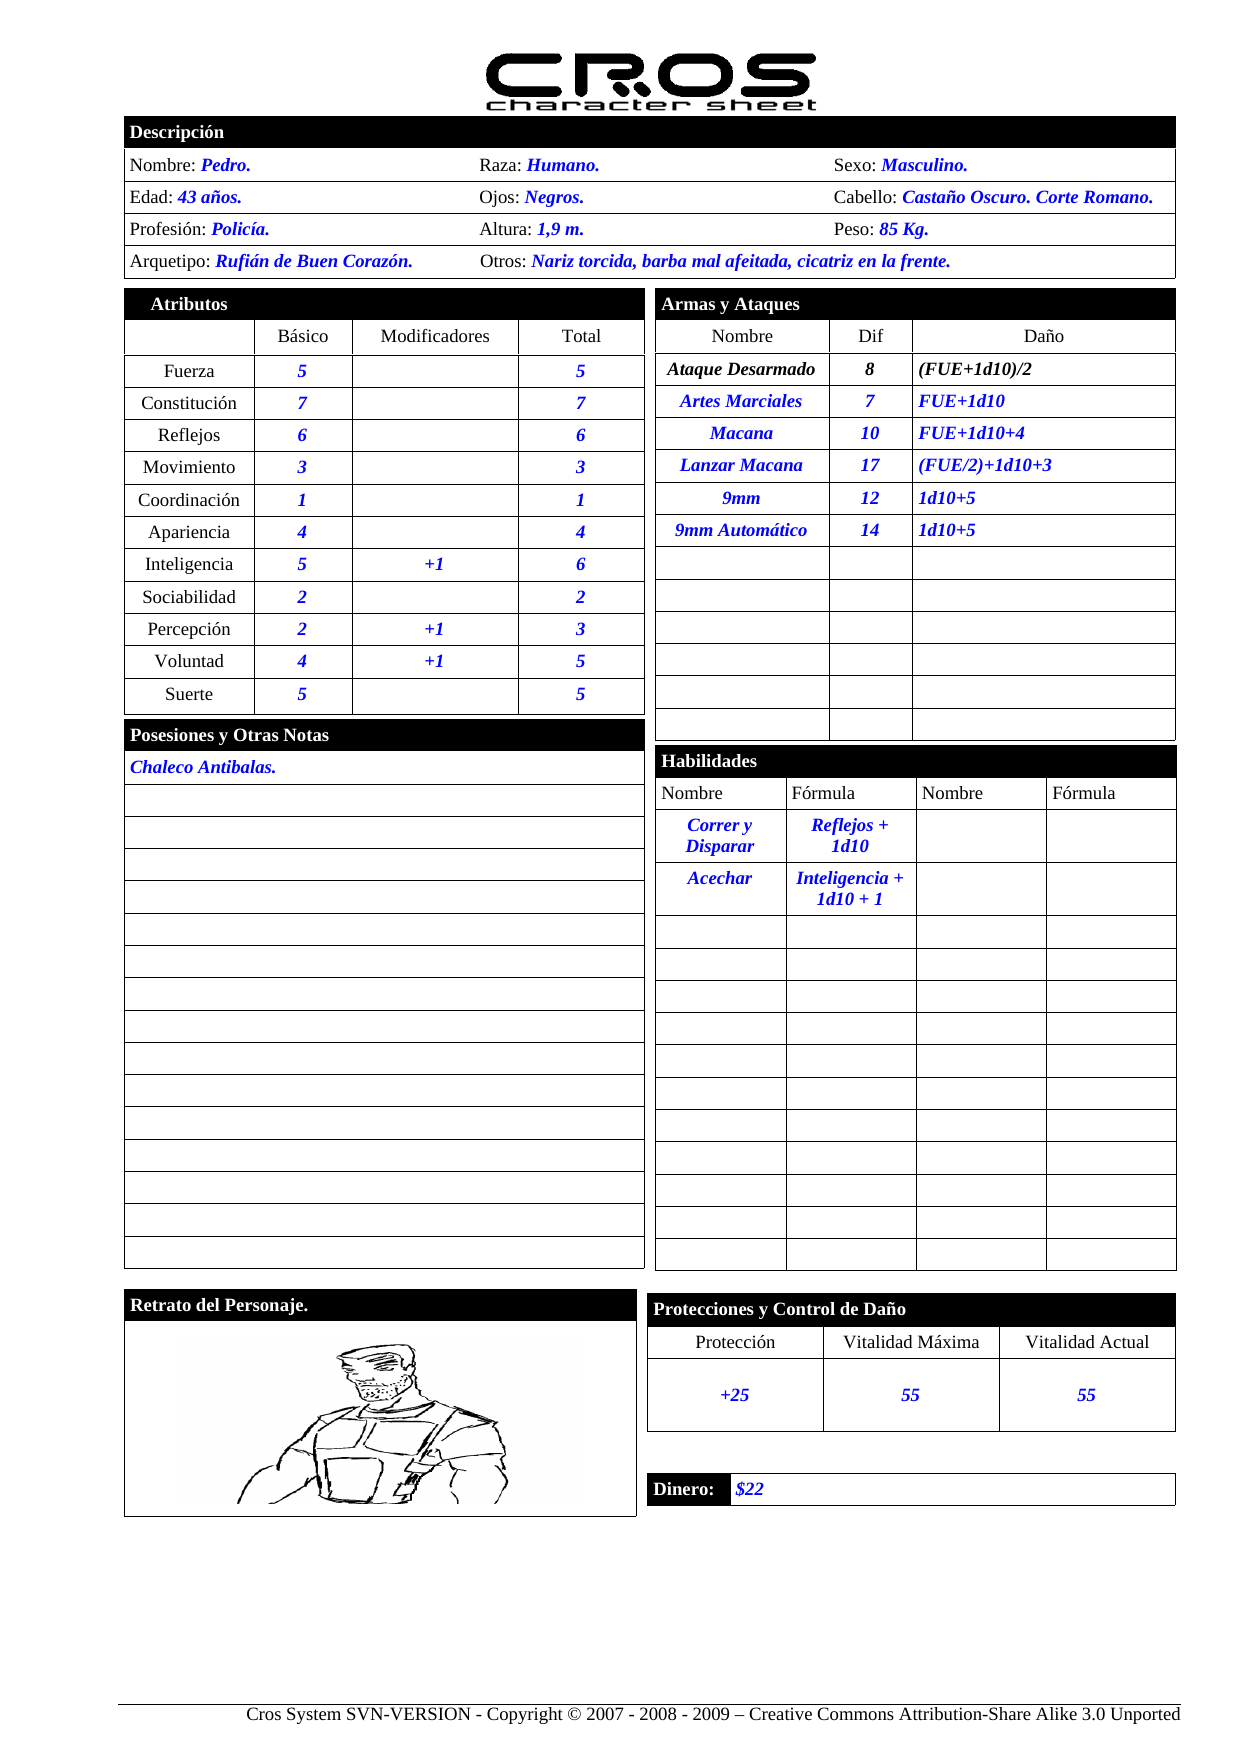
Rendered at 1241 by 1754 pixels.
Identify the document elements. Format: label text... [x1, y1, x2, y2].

table_cell Profesión: Policía. [125, 214, 473, 245]
table_cell [656, 580, 829, 611]
table_cell 5 [519, 356, 644, 387]
table_cell Coordinación [125, 485, 254, 516]
table_header [473, 117, 828, 148]
table_cell Fórmula [1047, 778, 1176, 809]
table_cell Modificadores [353, 320, 518, 354]
table_cell [917, 1045, 1046, 1077]
table_cell 1d10+5 [913, 515, 1175, 546]
table_cell [656, 1013, 786, 1044]
table_cell [125, 978, 644, 1010]
table_cell [125, 1011, 644, 1042]
table_cell 5 [255, 679, 352, 714]
table_cell Nombre: Pedro. [125, 149, 473, 181]
table_cell [1047, 1142, 1176, 1174]
table_header Protecciones y Control de Daño [648, 1294, 1175, 1326]
table_cell Edad: 43 años. [125, 182, 473, 213]
table_cell [830, 547, 912, 579]
table_cell [1047, 949, 1176, 980]
table_cell [125, 1172, 644, 1203]
table_cell [656, 981, 786, 1012]
table_cell (FUE+1d10)/2 [913, 354, 1175, 385]
table_cell (FUE/2)+1d10+3 [913, 450, 1175, 482]
table_cell [917, 981, 1046, 1012]
table_cell 4 [255, 646, 352, 678]
table_header [254, 289, 352, 320]
table_cell [125, 1321, 636, 1516]
table_cell Arquetipo: Rufián de Buen Corazón. [125, 246, 474, 278]
picture [175, 1331, 585, 1504]
table_cell [917, 1078, 1046, 1109]
table_cell 2 [255, 582, 352, 613]
table_cell [125, 1204, 644, 1236]
table_cell [917, 863, 1046, 915]
table_cell FUE+1d10+4 [913, 418, 1175, 449]
table_cell [787, 981, 916, 1012]
table_cell Vitalidad Máxima [824, 1327, 999, 1358]
table_cell [353, 517, 518, 548]
table_cell +25 [648, 1359, 823, 1431]
table_cell 9mm Automático [656, 515, 829, 546]
table_cell Suerte [125, 679, 254, 714]
table_cell [917, 949, 1046, 980]
table_cell 7 [830, 386, 912, 417]
table_cell FUE+1d10 [913, 386, 1175, 417]
table_cell Dif [830, 320, 912, 352]
table_cell [656, 1142, 786, 1174]
table_cell [1047, 810, 1176, 862]
table_cell [1047, 1207, 1176, 1238]
table_cell 5 [519, 679, 644, 714]
table_cell [1047, 981, 1176, 1012]
table_cell [913, 547, 1175, 579]
table_cell [913, 676, 1175, 708]
table_cell Raza: Humano. [473, 149, 828, 181]
table_cell Reflejos [125, 420, 254, 451]
table_header [650, 282, 1181, 1283]
table_cell [1047, 1239, 1176, 1270]
table_cell 7 [519, 388, 644, 419]
table_header [1046, 746, 1176, 777]
table_cell Básico [255, 320, 352, 354]
table_cell 1d10+5 [913, 483, 1175, 514]
table_cell [787, 1142, 916, 1174]
table_cell Chaleco Antibalas. [125, 751, 644, 784]
table_header [352, 289, 518, 320]
table_cell [917, 1175, 1046, 1206]
table_cell +1 [353, 549, 518, 581]
table_cell Inteligencia + 1d10 + 1 [787, 863, 916, 915]
table_cell 3 [255, 452, 352, 484]
table_cell Fuerza [125, 356, 254, 387]
table_cell [656, 949, 786, 980]
table_cell [830, 644, 912, 675]
table_cell Sexo: Masculino. [828, 149, 1175, 181]
table_cell [917, 1110, 1046, 1141]
table_cell [917, 916, 1046, 948]
table_header $22 [731, 1474, 1175, 1505]
table_cell 6 [519, 420, 644, 451]
table_cell Constitución [125, 388, 254, 419]
table_cell 1 [255, 485, 352, 516]
table_cell [656, 547, 829, 579]
table_cell [125, 1140, 644, 1171]
table_cell Percepción [125, 614, 254, 645]
table_cell +1 [353, 614, 518, 645]
table_cell Nombre [917, 778, 1046, 809]
table_header Armas y Ataques [656, 289, 1175, 320]
table_header [828, 117, 1175, 148]
table_cell 2 [255, 614, 352, 645]
table_cell Fórmula [787, 778, 916, 809]
table_cell [917, 1207, 1046, 1238]
table_cell 14 [830, 515, 912, 546]
table_cell Correr y Disparar [656, 810, 786, 862]
table_header [916, 746, 1046, 777]
table_header Retrato del Personaje. [125, 1290, 636, 1321]
table_cell [125, 1043, 644, 1074]
table_cell [656, 676, 829, 708]
table_cell [830, 676, 912, 708]
table_cell 2 [519, 582, 644, 613]
table_cell [656, 644, 829, 675]
table_cell 6 [255, 420, 352, 451]
table_cell Apariencia [125, 517, 254, 548]
table_header [786, 746, 916, 777]
table_cell 4 [519, 517, 644, 548]
table_cell 6 [519, 549, 644, 581]
table_cell [787, 1013, 916, 1044]
table_header [118, 1283, 641, 1522]
table_cell Nombre [656, 320, 829, 352]
table_cell 12 [830, 483, 912, 514]
table_cell [787, 1207, 916, 1238]
table_header Atributos [125, 289, 254, 320]
table_cell Artes Marciales [656, 386, 829, 417]
table_cell +1 [353, 646, 518, 678]
table_cell [125, 1075, 644, 1106]
table_cell [917, 810, 1046, 862]
table_cell [353, 679, 518, 714]
table_cell [125, 320, 254, 354]
table_cell [830, 709, 912, 740]
table_cell Lanzar Macana [656, 450, 829, 482]
table_cell [913, 580, 1175, 611]
table_cell 7 [255, 388, 352, 419]
table_cell Daño [913, 320, 1175, 352]
table_cell [656, 1045, 786, 1077]
table_cell [656, 1175, 786, 1206]
table_cell 55 [824, 1359, 999, 1431]
table_cell Protección [648, 1327, 823, 1358]
table_cell [353, 452, 518, 484]
table_cell [917, 1142, 1046, 1174]
table_header Posesiones y Otras Notas [125, 720, 644, 751]
table_cell [1047, 916, 1176, 948]
table_cell Macana [656, 418, 829, 449]
table_cell 1 [519, 485, 644, 516]
table_cell [656, 916, 786, 948]
table_cell 4 [255, 517, 352, 548]
table_cell [656, 1078, 786, 1109]
table_cell 3 [519, 452, 644, 484]
table_cell [830, 612, 912, 643]
table_cell Inteligencia [125, 549, 254, 581]
table_header [118, 282, 649, 1283]
table_cell Acechar [656, 863, 786, 915]
table_cell 17 [830, 450, 912, 482]
table_cell 55 [1000, 1359, 1175, 1431]
table_cell [125, 817, 644, 848]
table_cell [917, 1239, 1046, 1270]
table_cell [787, 1078, 916, 1109]
table_cell [787, 949, 916, 980]
table_header [641, 1283, 1181, 1522]
table_cell Peso: 85 Kg. [828, 214, 1175, 245]
table_cell [125, 1107, 644, 1139]
table_cell [353, 388, 518, 419]
table_header Dinero: [648, 1474, 730, 1505]
table_cell [1047, 863, 1176, 915]
table_cell [125, 881, 644, 913]
table_cell [1047, 1078, 1176, 1109]
table_cell [353, 582, 518, 613]
table_cell 5 [519, 646, 644, 678]
table_cell [1047, 1045, 1176, 1077]
table_cell Sociabilidad [125, 582, 254, 613]
table_cell [830, 580, 912, 611]
table_cell Ataque Desarmado [656, 354, 829, 385]
table_cell [125, 1237, 644, 1268]
table_cell [1047, 1110, 1176, 1141]
table_cell [656, 1239, 786, 1270]
table_cell [656, 1207, 786, 1238]
table_header Descripción [125, 117, 473, 148]
table_cell [1047, 1175, 1176, 1206]
table_header [518, 289, 644, 320]
table_cell [917, 1013, 1046, 1044]
table_cell [656, 709, 829, 740]
table_cell Otros: Nariz torcida, barba mal afeitada, cicatriz en la frente. [474, 246, 1175, 278]
table_cell Altura: 1,9 m. [473, 214, 828, 245]
table_cell 9mm [656, 483, 829, 514]
table_cell [913, 709, 1175, 740]
table_cell [656, 612, 829, 643]
table_cell [787, 1175, 916, 1206]
table_cell 5 [255, 356, 352, 387]
table_cell [125, 849, 644, 880]
table_cell Vitalidad Actual [1000, 1327, 1175, 1358]
table_cell [353, 420, 518, 451]
table_cell Reflejos + 1d10 [787, 810, 916, 862]
table_cell 8 [830, 354, 912, 385]
table_cell [353, 485, 518, 516]
table_cell 3 [519, 614, 644, 645]
table_cell Nombre [656, 778, 786, 809]
table_cell Ojos: Negros. [473, 182, 828, 213]
table_cell [1047, 1013, 1176, 1044]
table_cell Cabello: Castaño Oscuro. Corte Romano. [828, 182, 1175, 213]
table_cell [656, 1110, 786, 1141]
table_cell [125, 914, 644, 945]
table_cell Total [519, 320, 644, 354]
table_cell [913, 612, 1175, 643]
table_cell 10 [830, 418, 912, 449]
table_cell Movimiento [125, 452, 254, 484]
table_cell [787, 916, 916, 948]
picture [480, 50, 819, 113]
table_cell [787, 1045, 916, 1077]
table_cell Voluntad [125, 646, 254, 678]
table_cell 5 [255, 549, 352, 581]
table_header Habilidades [656, 746, 786, 777]
table_cell [125, 946, 644, 977]
table_cell [125, 785, 644, 816]
table_cell [787, 1239, 916, 1270]
table_cell [913, 644, 1175, 675]
table_cell [787, 1110, 916, 1141]
table_cell [353, 356, 518, 387]
